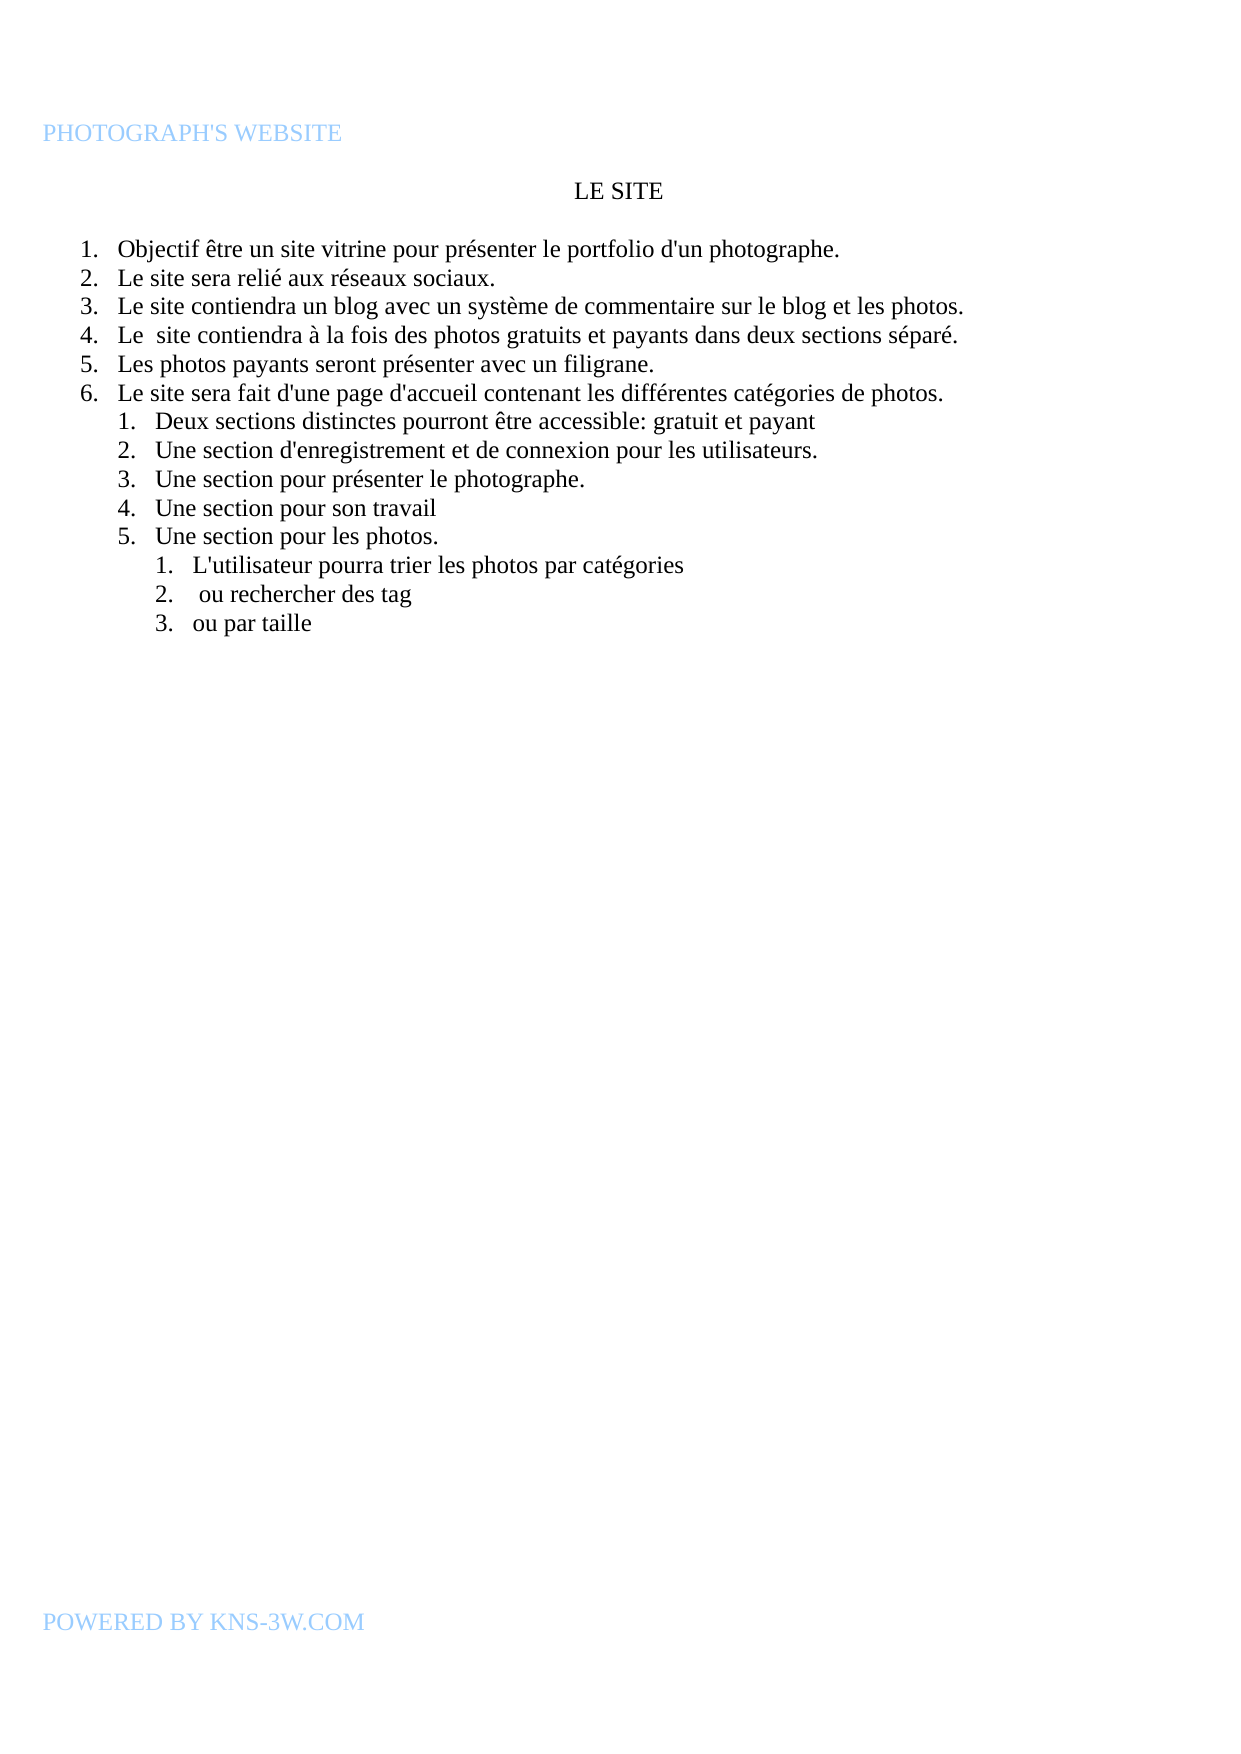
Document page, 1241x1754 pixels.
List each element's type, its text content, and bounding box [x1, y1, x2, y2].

list Objectif être un site vitrine pour présenter le portfolio d'un photographe. [80, 234, 1195, 263]
list Le site contiendra à la fois des photos gratuits et payants dans deux sections séparé. [80, 320, 1195, 349]
list Les photos payants seront présenter avec un filigrane. [80, 349, 1195, 378]
list Une section pour son travail [117, 493, 1195, 521]
list Une section pour les photos. [117, 521, 1195, 550]
list Le site contiendra un blog avec un système de commentaire sur le blog et les photos. [80, 291, 1195, 320]
list Le site sera relié aux réseaux sociaux. [80, 263, 1195, 291]
list Deux sections distinctes pourront être accessible: gratuit et payant [117, 406, 1195, 435]
text LE SITE [42, 176, 1195, 205]
list ou par taille [155, 608, 1195, 636]
list Une section pour présenter le photographe. [117, 464, 1195, 493]
list Une section d'enregistrement et de connexion pour les utilisateurs. [117, 435, 1195, 464]
list Le site sera fait d'une page d'accueil contenant les différentes catégories de photos. [80, 378, 1195, 406]
list L'utilisateur pourra trier les photos par catégories [155, 550, 1195, 579]
list ou rechercher des tag [155, 579, 1195, 608]
